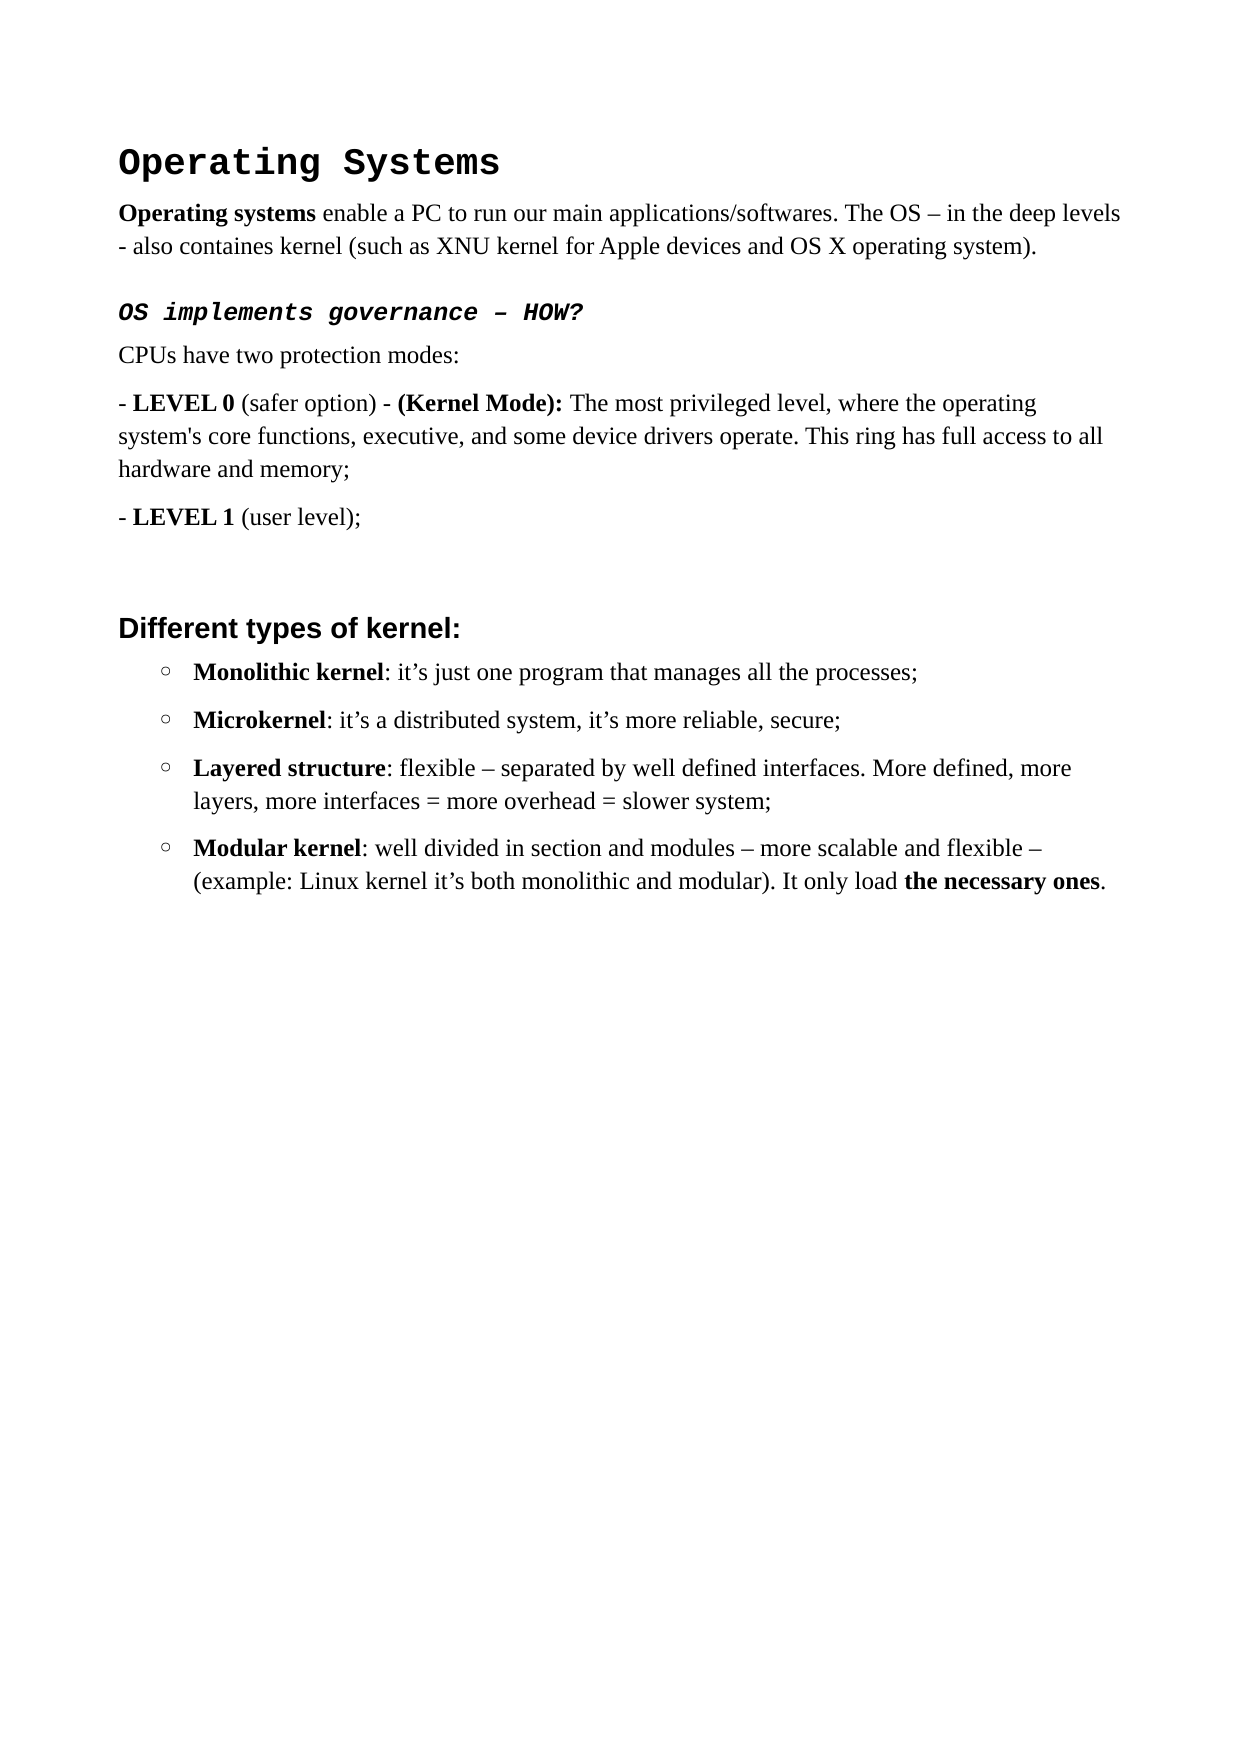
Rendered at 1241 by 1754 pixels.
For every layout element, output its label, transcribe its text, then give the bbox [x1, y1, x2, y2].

text Operating systems enable a PC to run our main applications/softwares. The OS – in the deep levels - also containes kernel (such as XNU kernel for Apple devices and OS X operating system). [118, 198, 1122, 260]
list Modular kernel: well divided in section and modules – more scalable and flexible – (example: Linux kernel it’s both monolithic and modular). It only load the necessary ones. [156, 833, 1122, 895]
subtitle Operating Systems [118, 143, 1122, 186]
subtitle Different types of kernel: [118, 611, 1122, 645]
list Microkernel: it’s a distributed system, it’s more reliable, secure; [156, 705, 1122, 734]
list Monolithic kernel: it’s just one program that manages all the processes; [156, 657, 1122, 686]
subtitle OS implements governance – HOW? [118, 299, 1122, 328]
text - LEVEL 0 (safer option) - (Kernel Mode): The most privileged level, where the operating system's core functions, executive, and some device drivers operate. This ring has full access to all hardware and memory; [118, 388, 1122, 483]
text - LEVEL 1 (user level); [118, 502, 1122, 530]
text CPUs have two protection modes: [118, 340, 1122, 369]
list Layered structure: flexible – separated by well defined interfaces. More defined, more layers, more interfaces = more overhead = slower system; [156, 753, 1122, 814]
